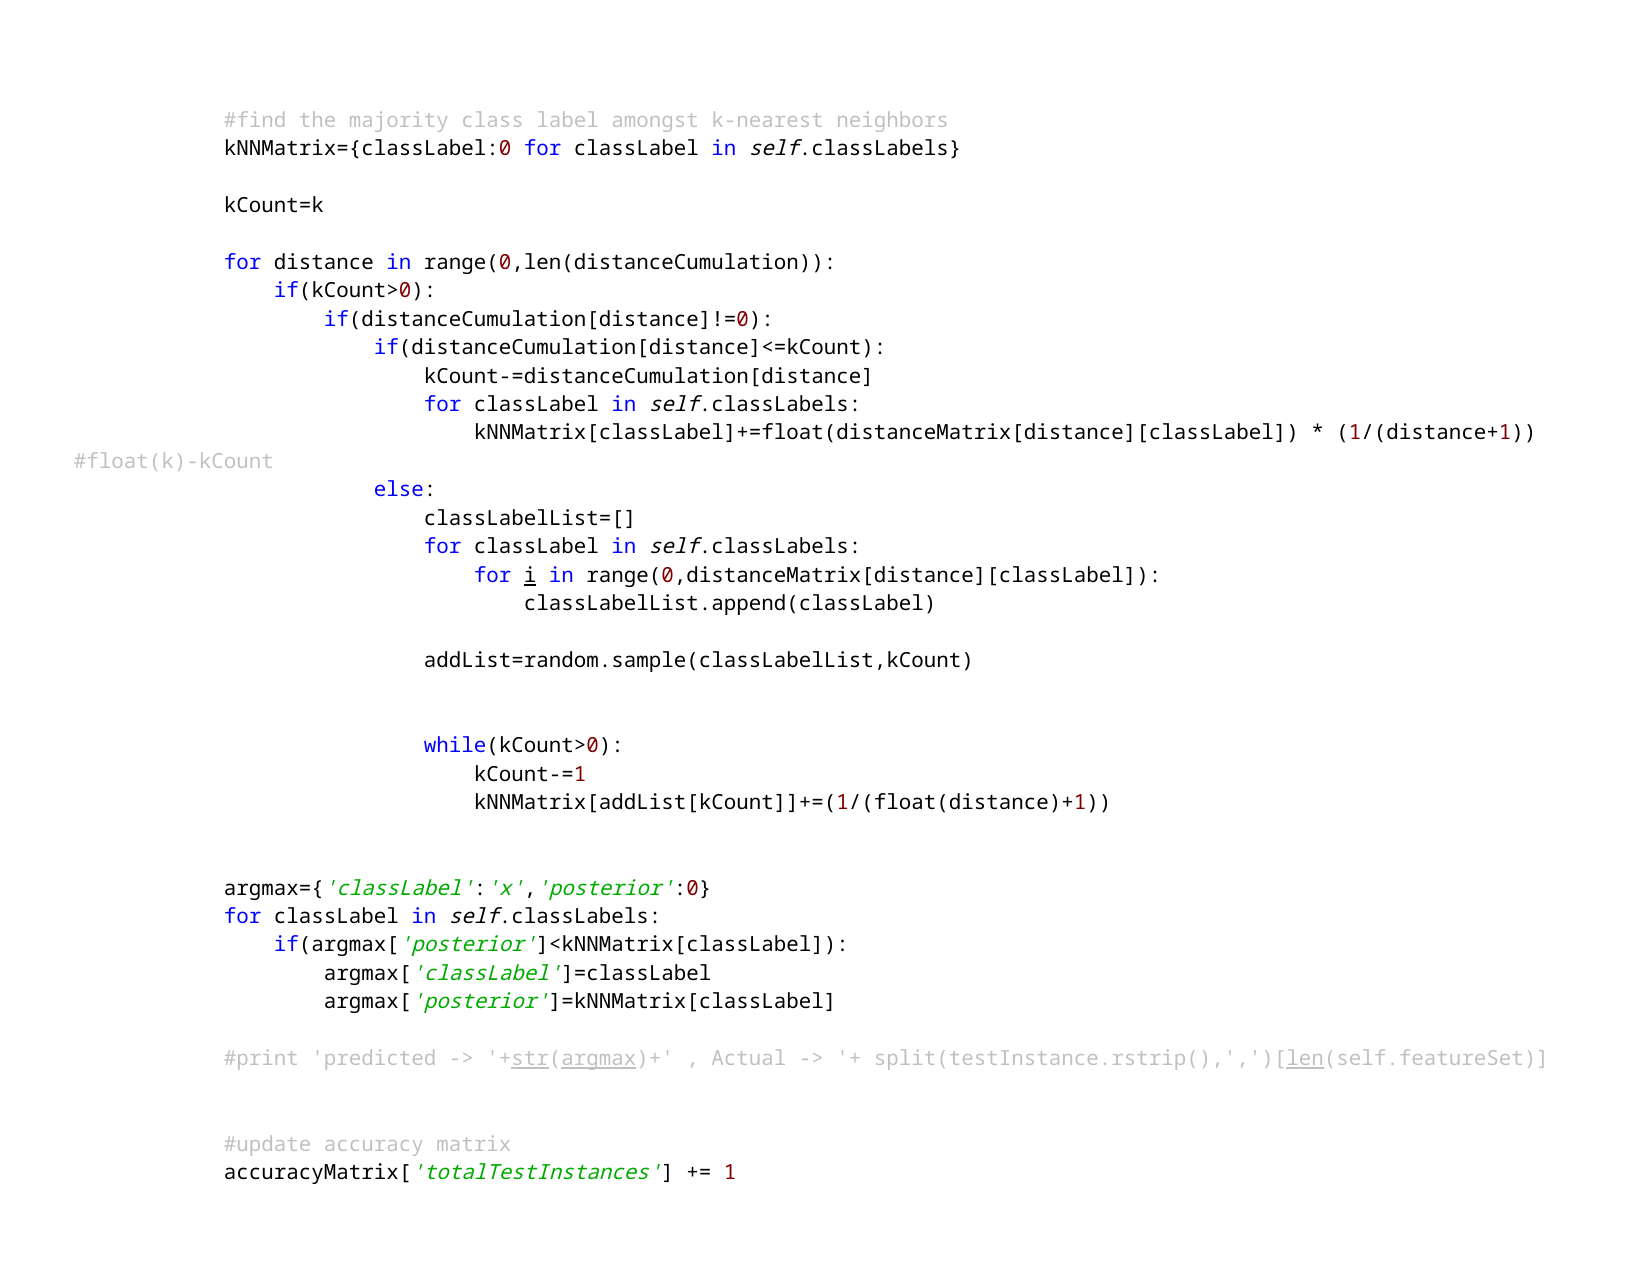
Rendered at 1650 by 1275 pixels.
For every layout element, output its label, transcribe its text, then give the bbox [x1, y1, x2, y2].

text while(kCount>0): [73, 731, 1573, 759]
text #find the majority class label amongst k-nearest neighbors [73, 105, 1573, 133]
text for classLabel in self.classLabels: [73, 531, 1573, 560]
text for classLabel in self.classLabels: [73, 389, 1573, 418]
text kCount-=1 [73, 759, 1573, 787]
text if(distanceCumulation[distance]<=kCount): [73, 332, 1573, 361]
text argmax['posterior']=kNNMatrix[classLabel] [73, 986, 1573, 1015]
text argmax={'classLabel':'x','posterior':0} [73, 873, 1573, 901]
text classLabelList.append(classLabel) [73, 588, 1573, 617]
text kNNMatrix={classLabel:0 for classLabel in self.classLabels} [73, 133, 1573, 162]
text argmax['classLabel']=classLabel [73, 958, 1573, 986]
text else: [73, 474, 1573, 503]
text #update accuracy matrix [73, 1129, 1573, 1157]
text accuracyMatrix['totalTestInstances'] += 1 [73, 1157, 1573, 1186]
text #print 'predicted -> '+str(argmax)+' , Actual -> '+ split(testInstance.rstrip(),',')[len(self.featureSet)] [73, 1043, 1573, 1072]
text if(kCount>0): [73, 276, 1573, 304]
text kCount-=distanceCumulation[distance] [73, 361, 1573, 389]
text kNNMatrix[addList[kCount]]+=(1/(float(distance)+1)) [73, 787, 1573, 816]
text if(distanceCumulation[distance]!=0): [73, 304, 1573, 332]
text classLabelList=[] [73, 503, 1573, 531]
text if(argmax['posterior']<kNNMatrix[classLabel]): [73, 929, 1573, 958]
text for classLabel in self.classLabels: [73, 901, 1573, 929]
text kCount=k [73, 190, 1573, 219]
text for distance in range(0,len(distanceCumulation)): [73, 247, 1573, 276]
text for i in range(0,distanceMatrix[distance][classLabel]): [73, 560, 1573, 588]
text addList=random.sample(classLabelList,kCount) [73, 645, 1573, 674]
text kNNMatrix[classLabel]+=float(distanceMatrix[distance][classLabel]) * (1/(distance+1)) #float(k)-kCount [73, 418, 1573, 474]
